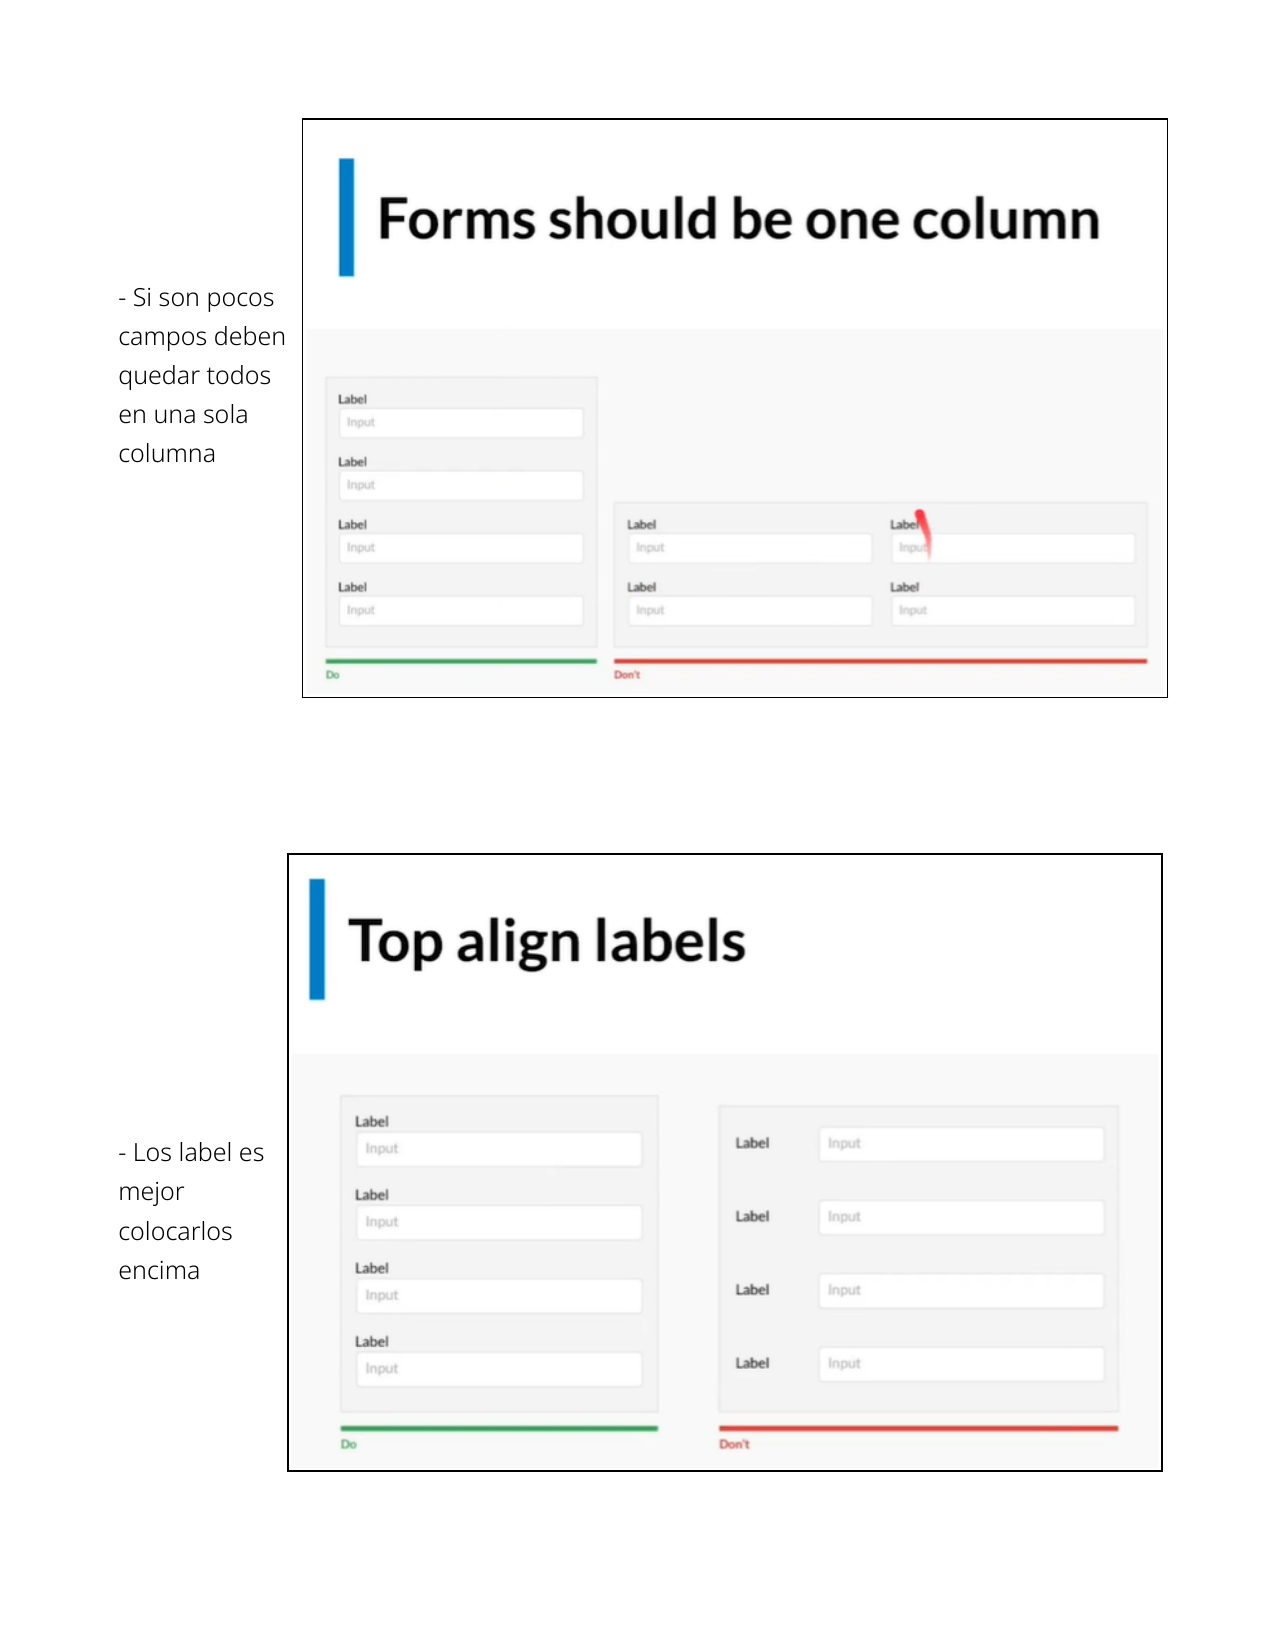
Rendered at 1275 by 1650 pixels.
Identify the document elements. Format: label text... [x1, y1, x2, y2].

text - Si son pocos campos deben quedar todos en una sola columna [118, 279, 302, 470]
text - Los label es mejor colocarlos encima [118, 1135, 287, 1286]
picture [291, 857, 1159, 1468]
picture [306, 122, 1164, 694]
